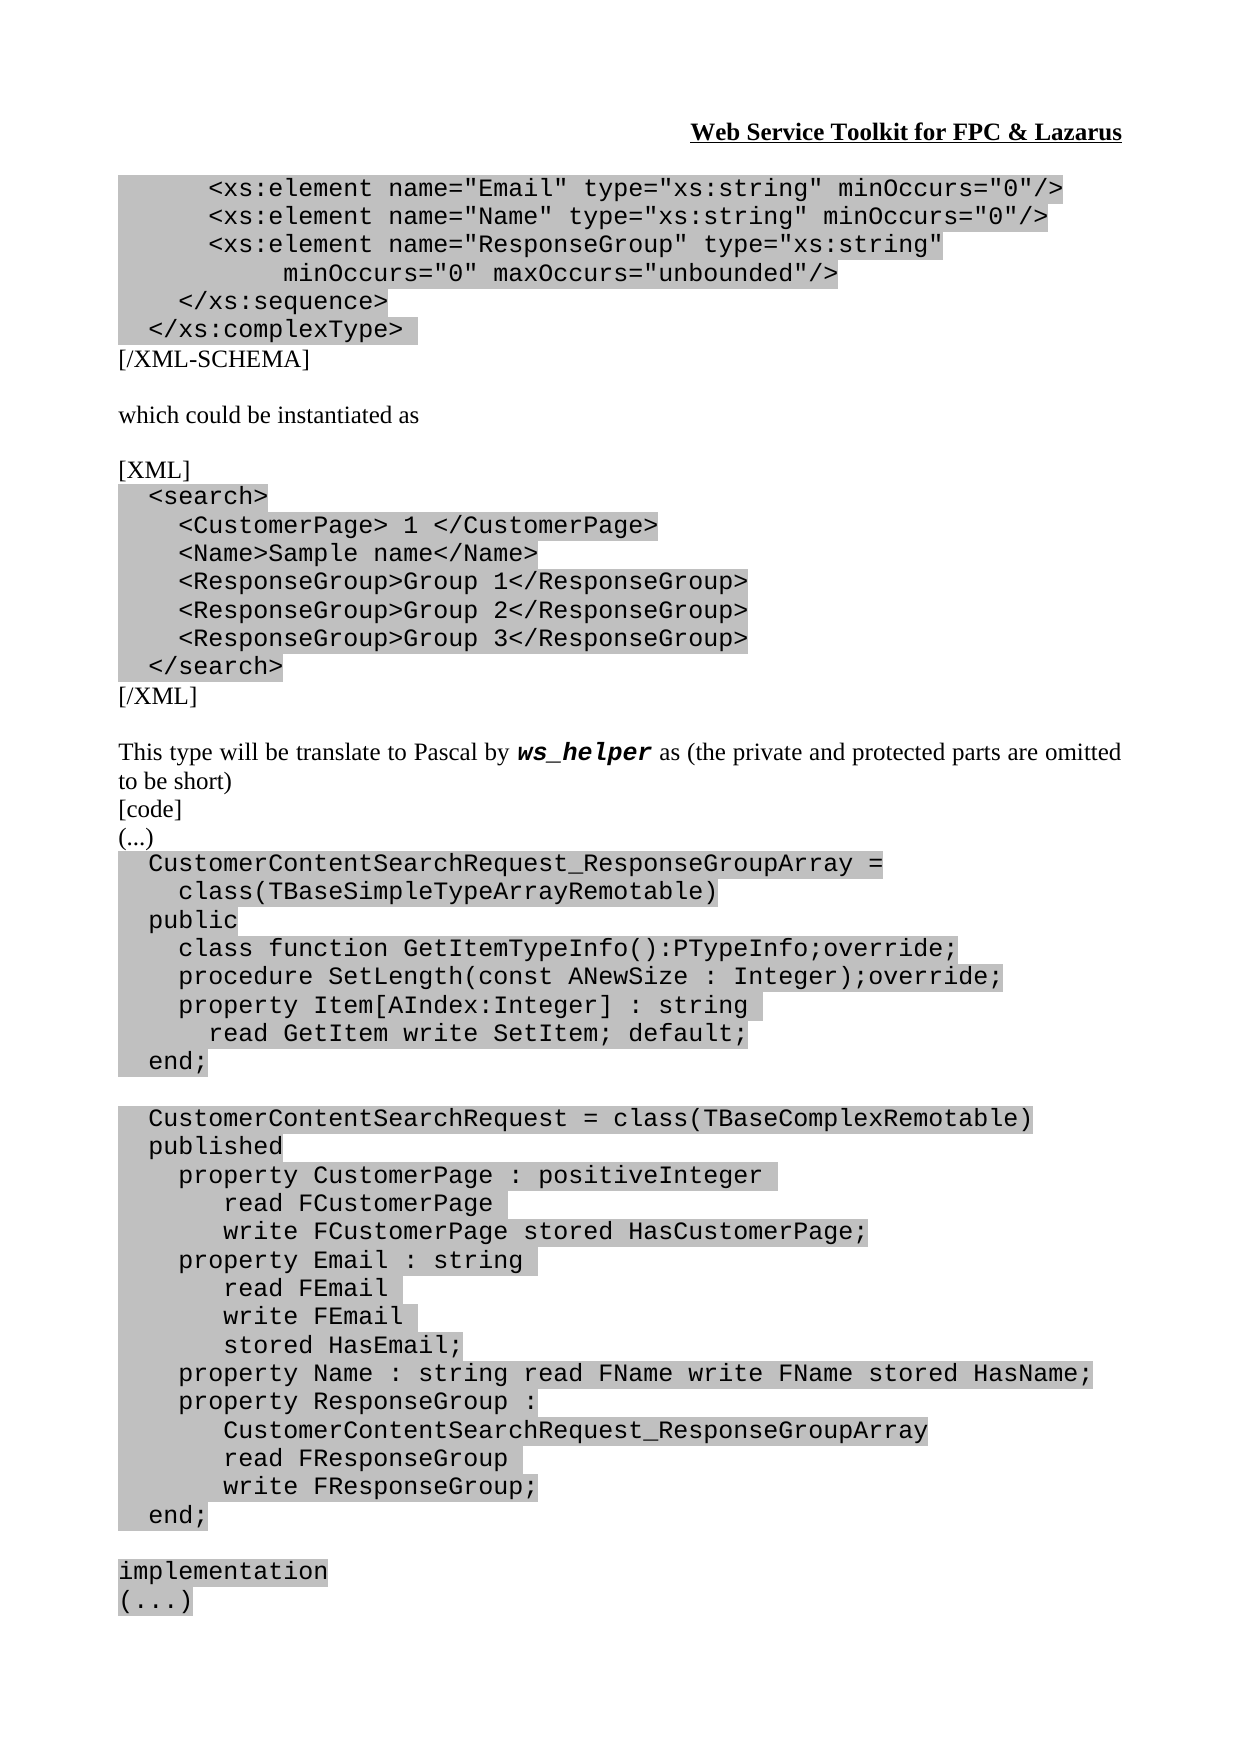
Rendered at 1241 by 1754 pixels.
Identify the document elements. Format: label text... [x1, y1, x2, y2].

text [/XML-SCHEMA] [118, 345, 1122, 373]
text procedure SetLength(const ANewSize : Integer);override; [118, 964, 1122, 992]
text property Item[AIndex:Integer] : string [118, 992, 1122, 1021]
text which could be instantiated as [118, 401, 1122, 428]
text class function GetItemTypeInfo():PTypeInfo;override; [118, 936, 1122, 964]
text [/XML] [118, 682, 1122, 710]
text (...) [118, 823, 1122, 851]
text write FResponseGroup; [118, 1474, 1122, 1502]
text stored HasEmail; [118, 1332, 1122, 1361]
text read FEmail [118, 1276, 1122, 1304]
text <ResponseGroup>Group 2</ResponseGroup> [118, 597, 1122, 626]
text CustomerContentSearchRequest_ResponseGroupArray = [118, 851, 1122, 879]
text <ResponseGroup>Group 1</ResponseGroup> [118, 569, 1122, 597]
text </xs:sequence> [118, 289, 1122, 317]
text end; [118, 1502, 1122, 1531]
text <CustomerPage> 1 </CustomerPage> [118, 512, 1122, 541]
text CustomerContentSearchRequest = class(TBaseComplexRemotable) [118, 1106, 1122, 1134]
text This type will be translate to Pascal by ws_helper as (the private and protected parts are omitted to be short) [118, 738, 1122, 795]
text implementation [118, 1559, 1122, 1587]
text published [118, 1134, 1122, 1162]
text <Name>Sample name</Name> [118, 541, 1122, 569]
text <search> [118, 484, 1122, 512]
text <xs:element name="Name" type="xs:string" minOccurs="0"/> [118, 204, 1122, 232]
text (...) [118, 1587, 1122, 1616]
text property Email : string [118, 1247, 1122, 1276]
text class(TBaseSimpleTypeArrayRemotable) [118, 879, 1122, 907]
text [code] [118, 795, 1122, 823]
text [XML] [118, 456, 1122, 484]
text end; [118, 1049, 1122, 1077]
text read GetItem write SetItem; default; [118, 1021, 1122, 1049]
text <xs:element name="ResponseGroup" type="xs:string" [118, 232, 1122, 260]
text write FCustomerPage stored HasCustomerPage; [118, 1219, 1122, 1247]
text minOccurs="0" maxOccurs="unbounded"/> [118, 260, 1122, 289]
text read FCustomerPage [118, 1191, 1122, 1219]
text property Name : string read FName write FName stored HasName; [118, 1361, 1122, 1389]
text read FResponseGroup [118, 1446, 1122, 1474]
text </search> [118, 654, 1122, 682]
text </xs:complexType> [118, 317, 1122, 345]
text <xs:element name="Email" type="xs:string" minOccurs="0"/> [118, 175, 1122, 204]
text public [118, 907, 1122, 936]
text property ResponseGroup : [118, 1389, 1122, 1417]
text property CustomerPage : positiveInteger [118, 1162, 1122, 1191]
text CustomerContentSearchRequest_ResponseGroupArray [118, 1417, 1122, 1446]
text write FEmail [118, 1304, 1122, 1332]
text <ResponseGroup>Group 3</ResponseGroup> [118, 626, 1122, 654]
